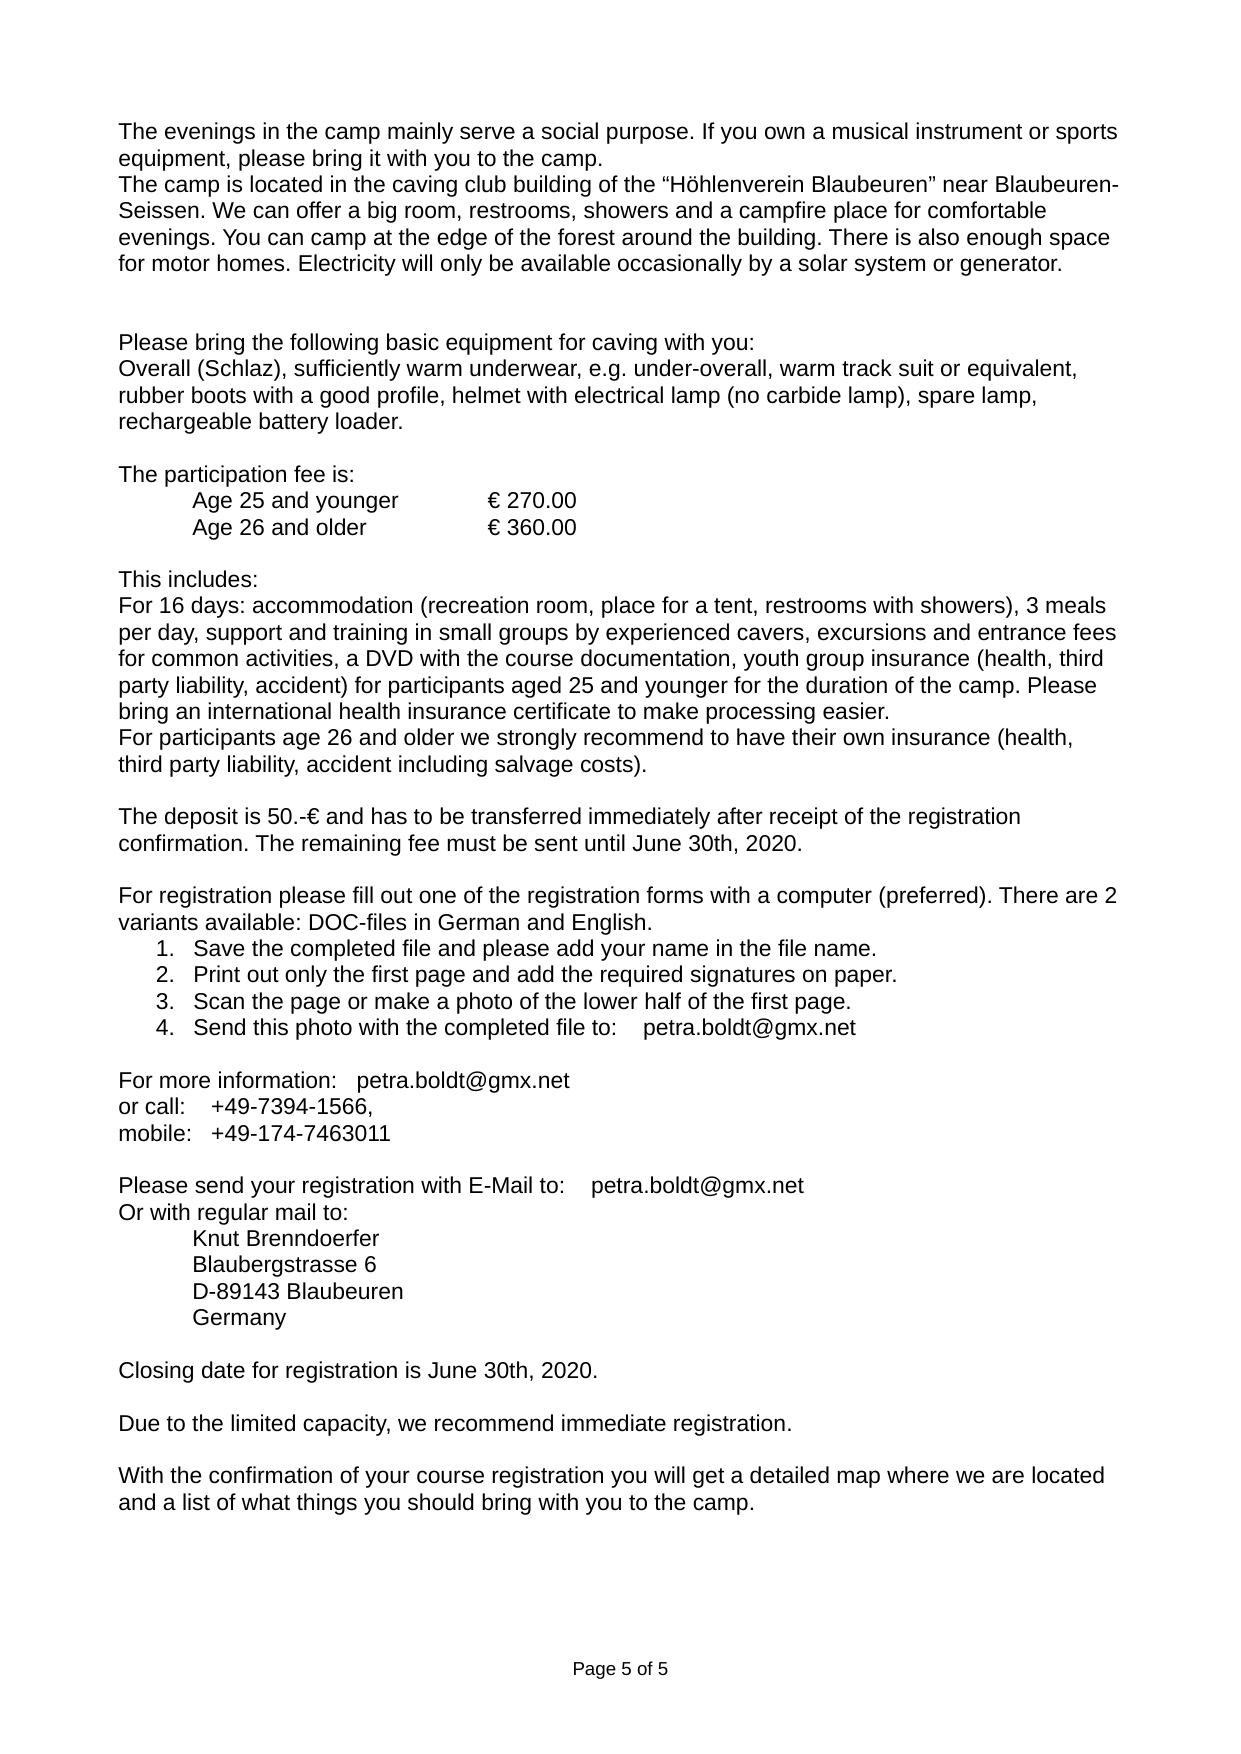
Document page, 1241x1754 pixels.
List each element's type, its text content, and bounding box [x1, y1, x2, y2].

list Scan the page or make a photo of the lower half of the first page. [156, 988, 1122, 1014]
text or call: +49-7394-1566, [118, 1093, 1122, 1119]
text Age 26 and older € 360.00 [192, 513, 1122, 540]
text With the confirmation of your course registration you will get a detailed map where we are located and a list of what things you should bring with you to the camp. [118, 1462, 1122, 1515]
text The evenings in the camp mainly serve a social purpose. If you own a musical instrument or sports equipment, please bring it with you to the camp. [118, 118, 1122, 171]
text This includes: [118, 566, 1122, 592]
text Knut Brenndoerfer [192, 1225, 1122, 1251]
list Send this photo with the completed file to: petra.boldt@gmx.net [156, 1014, 1122, 1041]
text Blaubergstrasse 6 [192, 1251, 1122, 1278]
text The deposit is 50.-€ and has to be transferred immediately after receipt of the registration confirmation. The remaining fee must be sent until June 30th, 2020. [118, 803, 1122, 856]
text Please send your registration with E-Mail to: petra.boldt@gmx.net [118, 1172, 1122, 1199]
text Due to the limited capacity, we recommend immediate registration. [118, 1409, 1122, 1436]
text D-89143 Blaubeuren [192, 1278, 1122, 1304]
text The participation fee is: [118, 461, 1122, 487]
text Germany [192, 1304, 1122, 1330]
text For registration please fill out one of the registration forms with a computer (preferred). There are 2 variants available: DOC-files in German and English. [118, 882, 1122, 935]
text Please bring the following basic equipment for caving with you: [118, 329, 1122, 355]
list Save the completed file and please add your name in the file name. [156, 935, 1122, 961]
text Age 25 and younger € 270.00 [192, 487, 1122, 513]
text mobile: +49-174-7463011 [118, 1119, 1122, 1146]
text For participants age 26 and older we strongly recommend to have their own insurance (health, third party liability, accident including salvage costs). [118, 724, 1122, 777]
text Or with regular mail to: [118, 1199, 1122, 1225]
text Closing date for registration is June 30th, 2020. [118, 1357, 1122, 1383]
text For 16 days: accommodation (recreation room, place for a tent, restrooms with showers), 3 meals per day, support and training in small groups by experienced cavers, excursions and entrance fees for common activities, a DVD with the course documentation, youth group insurance (health, third party liability, accident) for participants aged 25 and younger for the duration of the camp. Please bring an international health insurance certificate to make processing easier. [118, 592, 1122, 724]
text The camp is located in the caving club building of the “Höhlenverein Blaubeuren” near Blaubeuren-Seissen. We can offer a big room, restrooms, showers and a campfire place for comfortable evenings. You can camp at the edge of the forest around the building. There is also enough space for motor homes. Electricity will only be available occasionally by a solar system or generator. [118, 171, 1122, 276]
text Overall (Schlaz), sufficiently warm underwear, e.g. under-overall, warm track suit or equivalent, rubber boots with a good profile, helmet with electrical lamp (no carbide lamp), spare lamp, rechargeable battery loader. [118, 355, 1122, 434]
text For more information: petra.boldt@gmx.net [118, 1067, 1122, 1093]
list Print out only the first page and add the required signatures on paper. [156, 961, 1122, 988]
